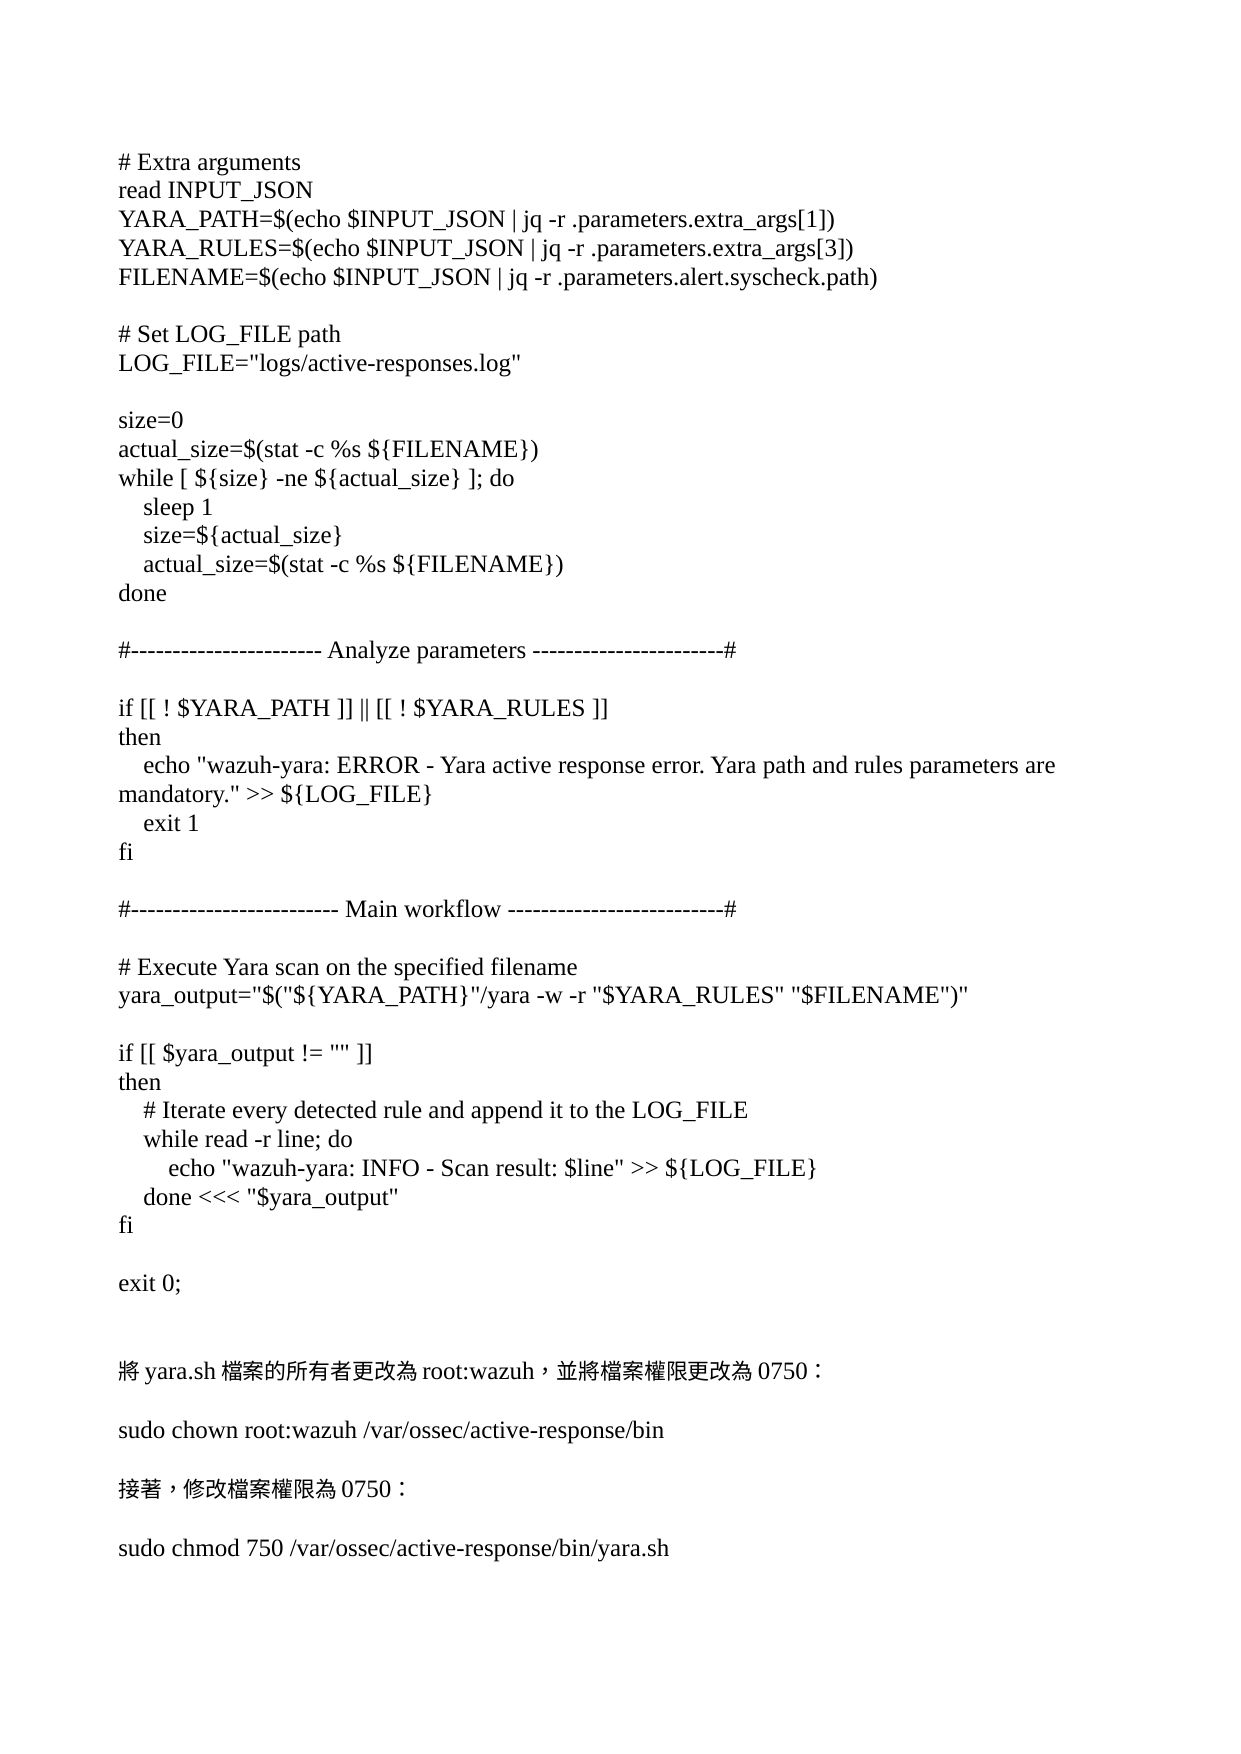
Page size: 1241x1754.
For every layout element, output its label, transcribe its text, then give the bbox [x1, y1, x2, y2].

text # Extra arguments [118, 147, 1122, 176]
text echo "wazuh-yara: ERROR - Yara active response error. Yara path and rules parameters are mandatory." >> ${LOG_FILE} [118, 751, 1122, 808]
text YARA_PATH=$(echo $INPUT_JSON | jq -r .parameters.extra_args[1]) [118, 204, 1122, 233]
text sudo chmod 750 /var/ossec/active-response/bin/yara.sh [118, 1533, 1122, 1561]
text 將yara.sh檔案的所有者更改為root:wazuh，並將檔案權限更改為0750： [118, 1354, 1122, 1386]
text FILENAME=$(echo $INPUT_JSON | jq -r .parameters.alert.syscheck.path) [118, 262, 1122, 291]
text YARA_RULES=$(echo $INPUT_JSON | jq -r .parameters.extra_args[3]) [118, 233, 1122, 262]
text while [ ${size} -ne ${actual_size} ]; do [118, 463, 1122, 492]
text exit 1 [118, 808, 1122, 837]
text read INPUT_JSON [118, 176, 1122, 204]
text #----------------------- Analyze parameters -----------------------# [118, 636, 1122, 664]
text exit 0; [118, 1268, 1122, 1297]
text then [118, 1067, 1122, 1096]
text # Iterate every detected rule and append it to the LOG_FILE [118, 1096, 1122, 1124]
text actual_size=$(stat -c %s ${FILENAME}) [118, 549, 1122, 578]
text 接著，修改檔案權限為0750： [118, 1472, 1122, 1504]
text done [118, 578, 1122, 607]
text size=${actual_size} [118, 521, 1122, 549]
text yara_output="$("${YARA_PATH}"/yara -w -r "$YARA_RULES" "$FILENAME")" [118, 981, 1122, 1009]
text #------------------------- Main workflow --------------------------# [118, 894, 1122, 923]
text then [118, 722, 1122, 751]
text LOG_FILE="logs/active-responses.log" [118, 348, 1122, 377]
text fi [118, 837, 1122, 866]
text echo "wazuh-yara: INFO - Scan result: $line" >> ${LOG_FILE} [118, 1153, 1122, 1182]
text while read -r line; do [118, 1124, 1122, 1153]
text size=0 [118, 406, 1122, 434]
text if [[ $yara_output != "" ]] [118, 1038, 1122, 1067]
text # Execute Yara scan on the specified filename [118, 952, 1122, 981]
text sleep 1 [118, 492, 1122, 521]
text sudo chown root:wazuh /var/ossec/active-response/bin [118, 1415, 1122, 1443]
text done <<< "$yara_output" [118, 1182, 1122, 1211]
text fi [118, 1211, 1122, 1239]
text # Set LOG_FILE path [118, 319, 1122, 348]
text actual_size=$(stat -c %s ${FILENAME}) [118, 434, 1122, 463]
text if [[ ! $YARA_PATH ]] || [[ ! $YARA_RULES ]] [118, 693, 1122, 722]
